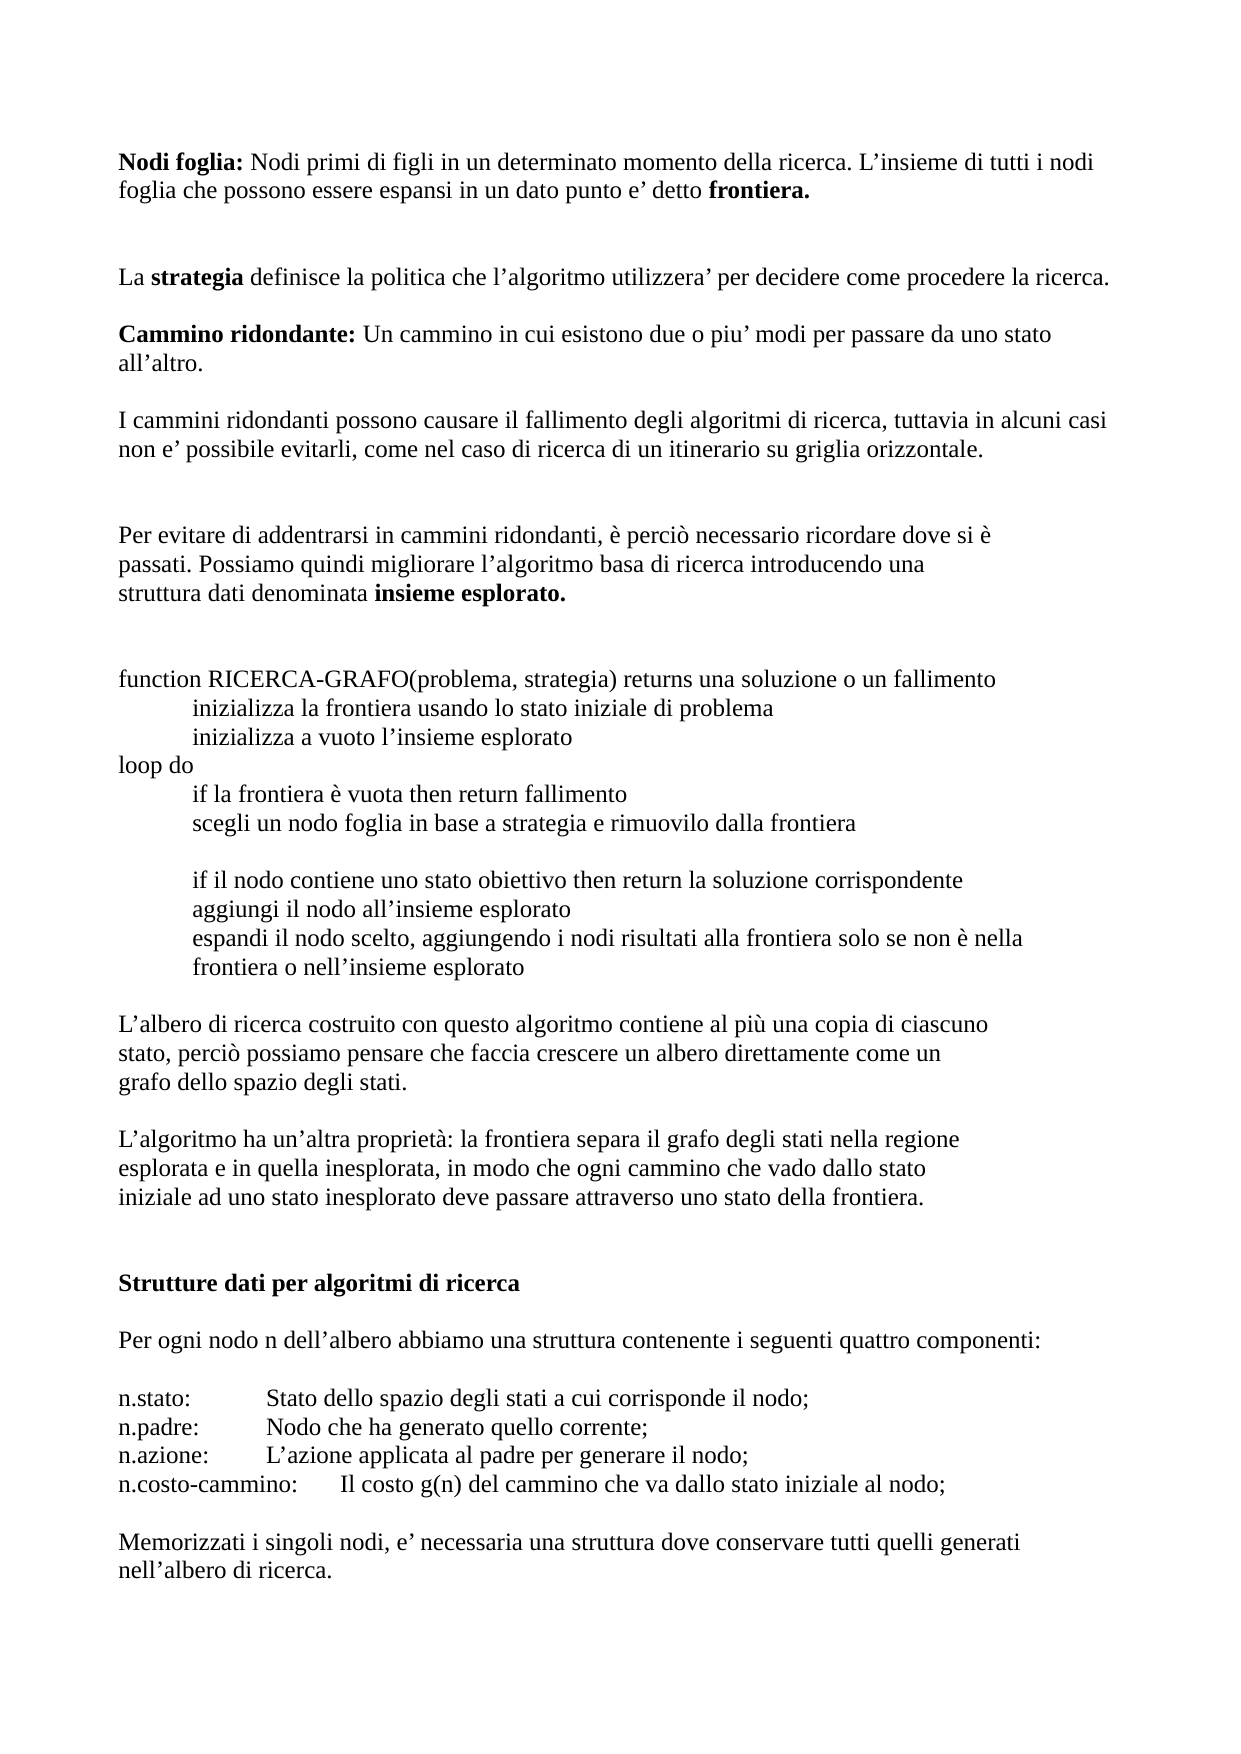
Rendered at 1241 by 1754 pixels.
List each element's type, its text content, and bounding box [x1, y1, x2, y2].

text n.costo-cammino: Il costo g(n) del cammino che va dallo stato iniziale al nodo; [118, 1469, 1122, 1498]
text function RICERCA-GRAFO(problema, strategia) returns una soluzione o un fallimento [118, 664, 1122, 693]
text passati. Possiamo quindi migliorare l’algoritmo basa di ricerca introducendo una [118, 549, 1122, 578]
text if la frontiera è vuota then return fallimento [118, 779, 1122, 808]
text if il nodo contiene uno stato obiettivo then return la soluzione corrispondente [118, 866, 1122, 894]
text frontiera o nell’insieme esplorato [118, 952, 1122, 981]
text scegli un nodo foglia in base a strategia e rimuovilo dalla frontiera [118, 808, 1122, 837]
text loop do [118, 751, 1122, 779]
text stato, perciò possiamo pensare che faccia crescere un albero direttamente come un [118, 1038, 1122, 1067]
text n.padre: Nodo che ha generato quello corrente; [118, 1412, 1122, 1441]
text struttura dati denominata insieme esplorato. [118, 578, 1122, 607]
text Per ogni nodo n dell’albero abbiamo una struttura contenente i seguenti quattro componenti: [118, 1326, 1122, 1354]
text grafo dello spazio degli stati. [118, 1067, 1122, 1096]
text I cammini ridondanti possono causare il fallimento degli algoritmi di ricerca, tuttavia in alcuni casi non e’ possibile evitarli, come nel caso di ricerca di un itinerario su griglia orizzontale. [118, 406, 1122, 463]
text La strategia definisce la politica che l’algoritmo utilizzera’ per decidere come procedere la ricerca. [118, 262, 1122, 291]
text Strutture dati per algoritmi di ricerca [118, 1268, 1122, 1297]
text Memorizzati i singoli nodi, e’ necessaria una struttura dove conservare tutti quelli generati nell’albero di ricerca. [118, 1527, 1122, 1584]
text L’albero di ricerca costruito con questo algoritmo contiene al più una copia di ciascuno [118, 1009, 1122, 1038]
text inizializza a vuoto l’insieme esplorato [118, 722, 1122, 751]
text n.azione: L’azione applicata al padre per generare il nodo; [118, 1441, 1122, 1469]
text iniziale ad uno stato inesplorato deve passare attraverso uno stato della frontiera. [118, 1182, 1122, 1211]
text esplorata e in quella inesplorata, in modo che ogni cammino che vado dallo stato [118, 1153, 1122, 1182]
text L’algoritmo ha un’altra proprietà: la frontiera separa il grafo degli stati nella regione [118, 1124, 1122, 1153]
text Nodi foglia: Nodi primi di figli in un determinato momento della ricerca. L’insieme di tutti i nodi foglia che possono essere espansi in un dato punto e’ detto frontiera. [118, 147, 1122, 204]
text n.stato: Stato dello spazio degli stati a cui corrisponde il nodo; [118, 1383, 1122, 1412]
text Per evitare di addentrarsi in cammini ridondanti, è perciò necessario ricordare dove si è [118, 521, 1122, 549]
text inizializza la frontiera usando lo stato iniziale di problema [118, 693, 1122, 722]
text aggiungi il nodo all’insieme esplorato [118, 894, 1122, 923]
text Cammino ridondante: Un cammino in cui esistono due o piu’ modi per passare da uno stato all’altro. [118, 319, 1122, 377]
text espandi il nodo scelto, aggiungendo i nodi risultati alla frontiera solo se non è nella [118, 923, 1122, 952]
